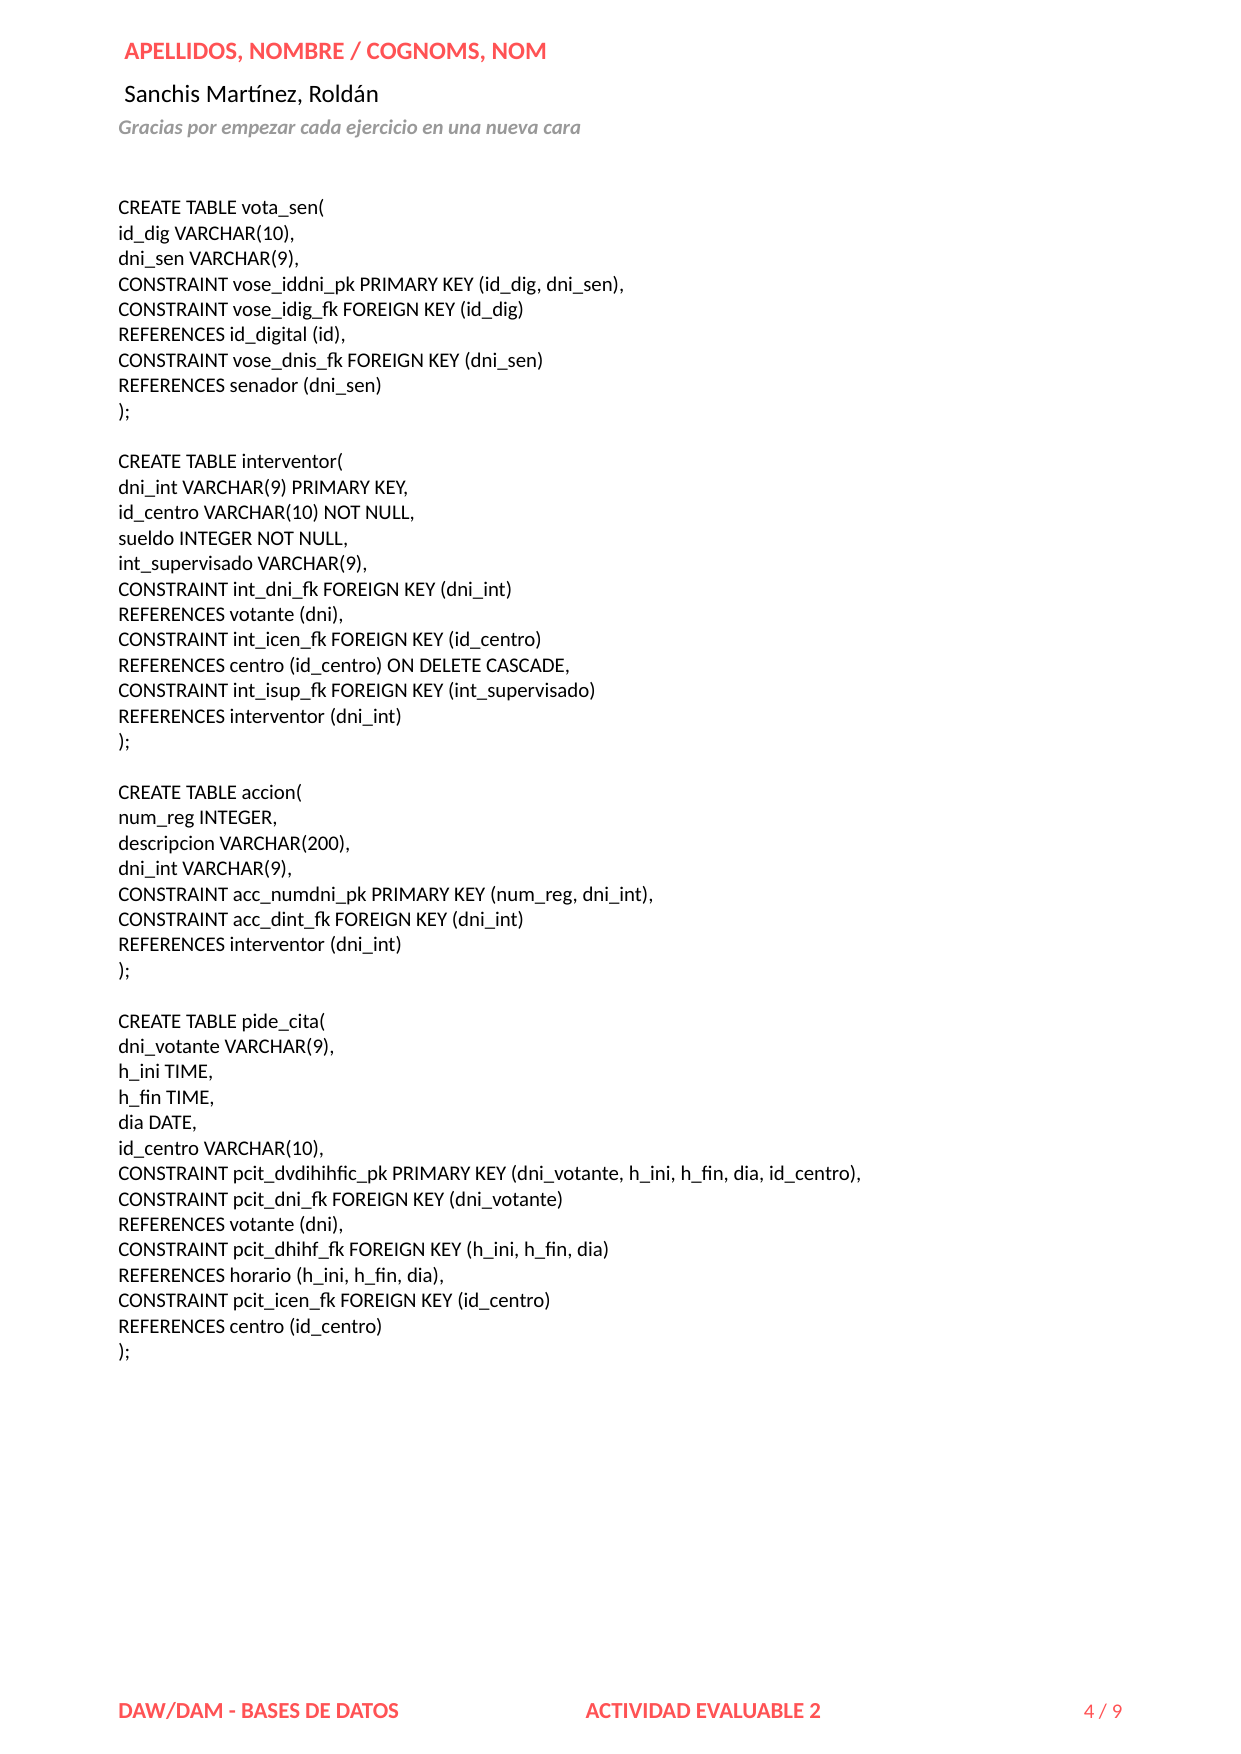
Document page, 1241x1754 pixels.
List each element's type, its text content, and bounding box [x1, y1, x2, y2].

text dni_votante VARCHAR(9), [118, 1033, 1122, 1059]
text REFERENCES id_digital (id), [118, 322, 1122, 347]
text h_fin TIME, [118, 1084, 1122, 1109]
text ); [118, 398, 1122, 423]
text ); [118, 1338, 1122, 1364]
text dni_int VARCHAR(9), [118, 855, 1122, 881]
text descripcion VARCHAR(200), [118, 830, 1122, 855]
text CONSTRAINT pcit_icen_fk FOREIGN KEY (id_centro) [118, 1287, 1122, 1313]
text CONSTRAINT int_dni_fk FOREIGN KEY (dni_int) [118, 576, 1122, 601]
text REFERENCES interventor (dni_int) [118, 703, 1122, 728]
text REFERENCES senador (dni_sen) [118, 372, 1122, 398]
text REFERENCES centro (id_centro) ON DELETE CASCADE, [118, 652, 1122, 677]
text dni_int VARCHAR(9) PRIMARY KEY, [118, 474, 1122, 499]
text REFERENCES interventor (dni_int) [118, 932, 1122, 957]
text REFERENCES horario (h_ini, h_fin, dia), [118, 1262, 1122, 1287]
text id_centro VARCHAR(10) NOT NULL, [118, 499, 1122, 525]
text ); [118, 957, 1122, 982]
text CREATE TABLE pide_cita( [118, 1008, 1122, 1033]
text CONSTRAINT acc_dint_fk FOREIGN KEY (dni_int) [118, 906, 1122, 932]
text ); [118, 728, 1122, 754]
text CONSTRAINT vose_dnis_fk FOREIGN KEY (dni_sen) [118, 347, 1122, 372]
text id_centro VARCHAR(10), [118, 1135, 1122, 1160]
text CONSTRAINT pcit_dvdihihfic_pk PRIMARY KEY (dni_votante, h_ini, h_fin, dia, id_centro), [118, 1160, 1122, 1186]
text REFERENCES centro (id_centro) [118, 1313, 1122, 1338]
text num_reg INTEGER, [118, 804, 1122, 830]
text CONSTRAINT vose_idig_fk FOREIGN KEY (id_dig) [118, 296, 1122, 322]
text REFERENCES votante (dni), [118, 1211, 1122, 1237]
text CONSTRAINT vose_iddni_pk PRIMARY KEY (id_dig, dni_sen), [118, 271, 1122, 296]
text int_supervisado VARCHAR(9), [118, 550, 1122, 576]
text REFERENCES votante (dni), [118, 601, 1122, 627]
text CREATE TABLE interventor( [118, 449, 1122, 474]
text CONSTRAINT pcit_dhihf_fk FOREIGN KEY (h_ini, h_fin, dia) [118, 1237, 1122, 1262]
text h_ini TIME, [118, 1059, 1122, 1084]
text CONSTRAINT acc_numdni_pk PRIMARY KEY (num_reg, dni_int), [118, 881, 1122, 906]
text dia DATE, [118, 1109, 1122, 1135]
text dni_sen VARCHAR(9), [118, 245, 1122, 271]
text id_dig VARCHAR(10), [118, 220, 1122, 245]
text CONSTRAINT int_icen_fk FOREIGN KEY (id_centro) [118, 627, 1122, 652]
text CREATE TABLE accion( [118, 779, 1122, 804]
text CONSTRAINT pcit_dni_fk FOREIGN KEY (dni_votante) [118, 1186, 1122, 1211]
text sueldo INTEGER NOT NULL, [118, 525, 1122, 550]
text CREATE TABLE vota_sen( [118, 194, 1122, 220]
text CONSTRAINT int_isup_fk FOREIGN KEY (int_supervisado) [118, 677, 1122, 703]
